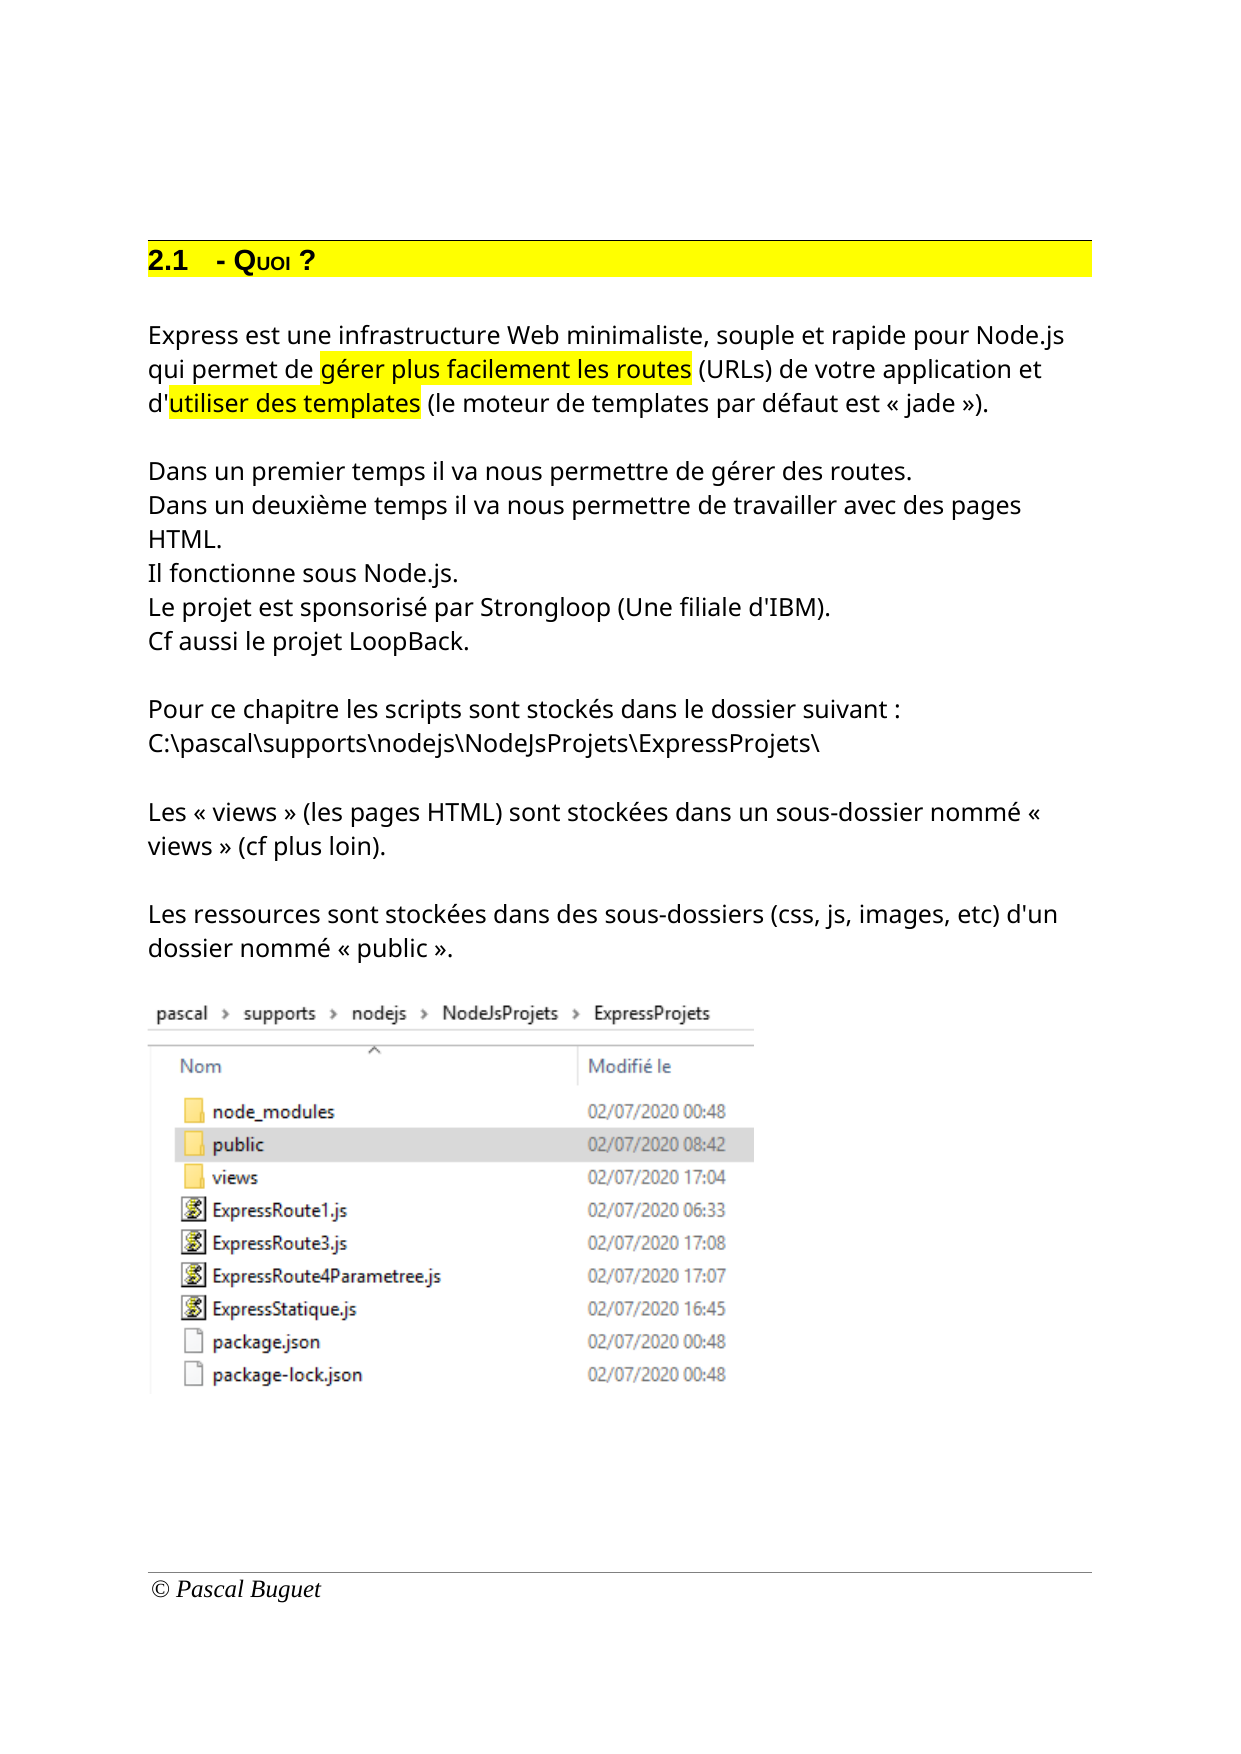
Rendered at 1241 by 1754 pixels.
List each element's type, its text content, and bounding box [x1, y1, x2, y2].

picture [147, 998, 754, 1394]
text Les « views » (les pages HTML) sont stockées dans un sous-dossier nommé « views » (cf plus loin). [148, 794, 1092, 862]
text Express est une infrastructure Web minimaliste, souple et rapide pour Node.js qui permet de gérer plus facilement les routes (URLs) de votre application et d'utiliser des templates (le moteur de templates par défaut est « jade »). [148, 317, 1092, 419]
subtitle - Quoi ? [148, 241, 1092, 277]
text Dans un premier temps il va nous permettre de gérer des routes. [148, 453, 1092, 488]
text Il fonctionne sous Node.js. [148, 556, 1092, 590]
text Cf aussi le projet LoopBack. [148, 624, 1092, 658]
text Les ressources sont stockées dans des sous-dossiers (css, js, images, etc) d'un dossier nommé « public ». [148, 896, 1092, 964]
text Pour ce chapitre les scripts sont stockés dans le dossier suivant : [148, 692, 1092, 726]
text C:\pascal\supports\nodejs\NodeJsProjets\ExpressProjets\ [148, 726, 1092, 760]
text Le projet est sponsorisé par Strongloop (Une filiale d'IBM). [148, 590, 1092, 624]
text Dans un deuxième temps il va nous permettre de travailler avec des pages HTML. [148, 488, 1092, 556]
